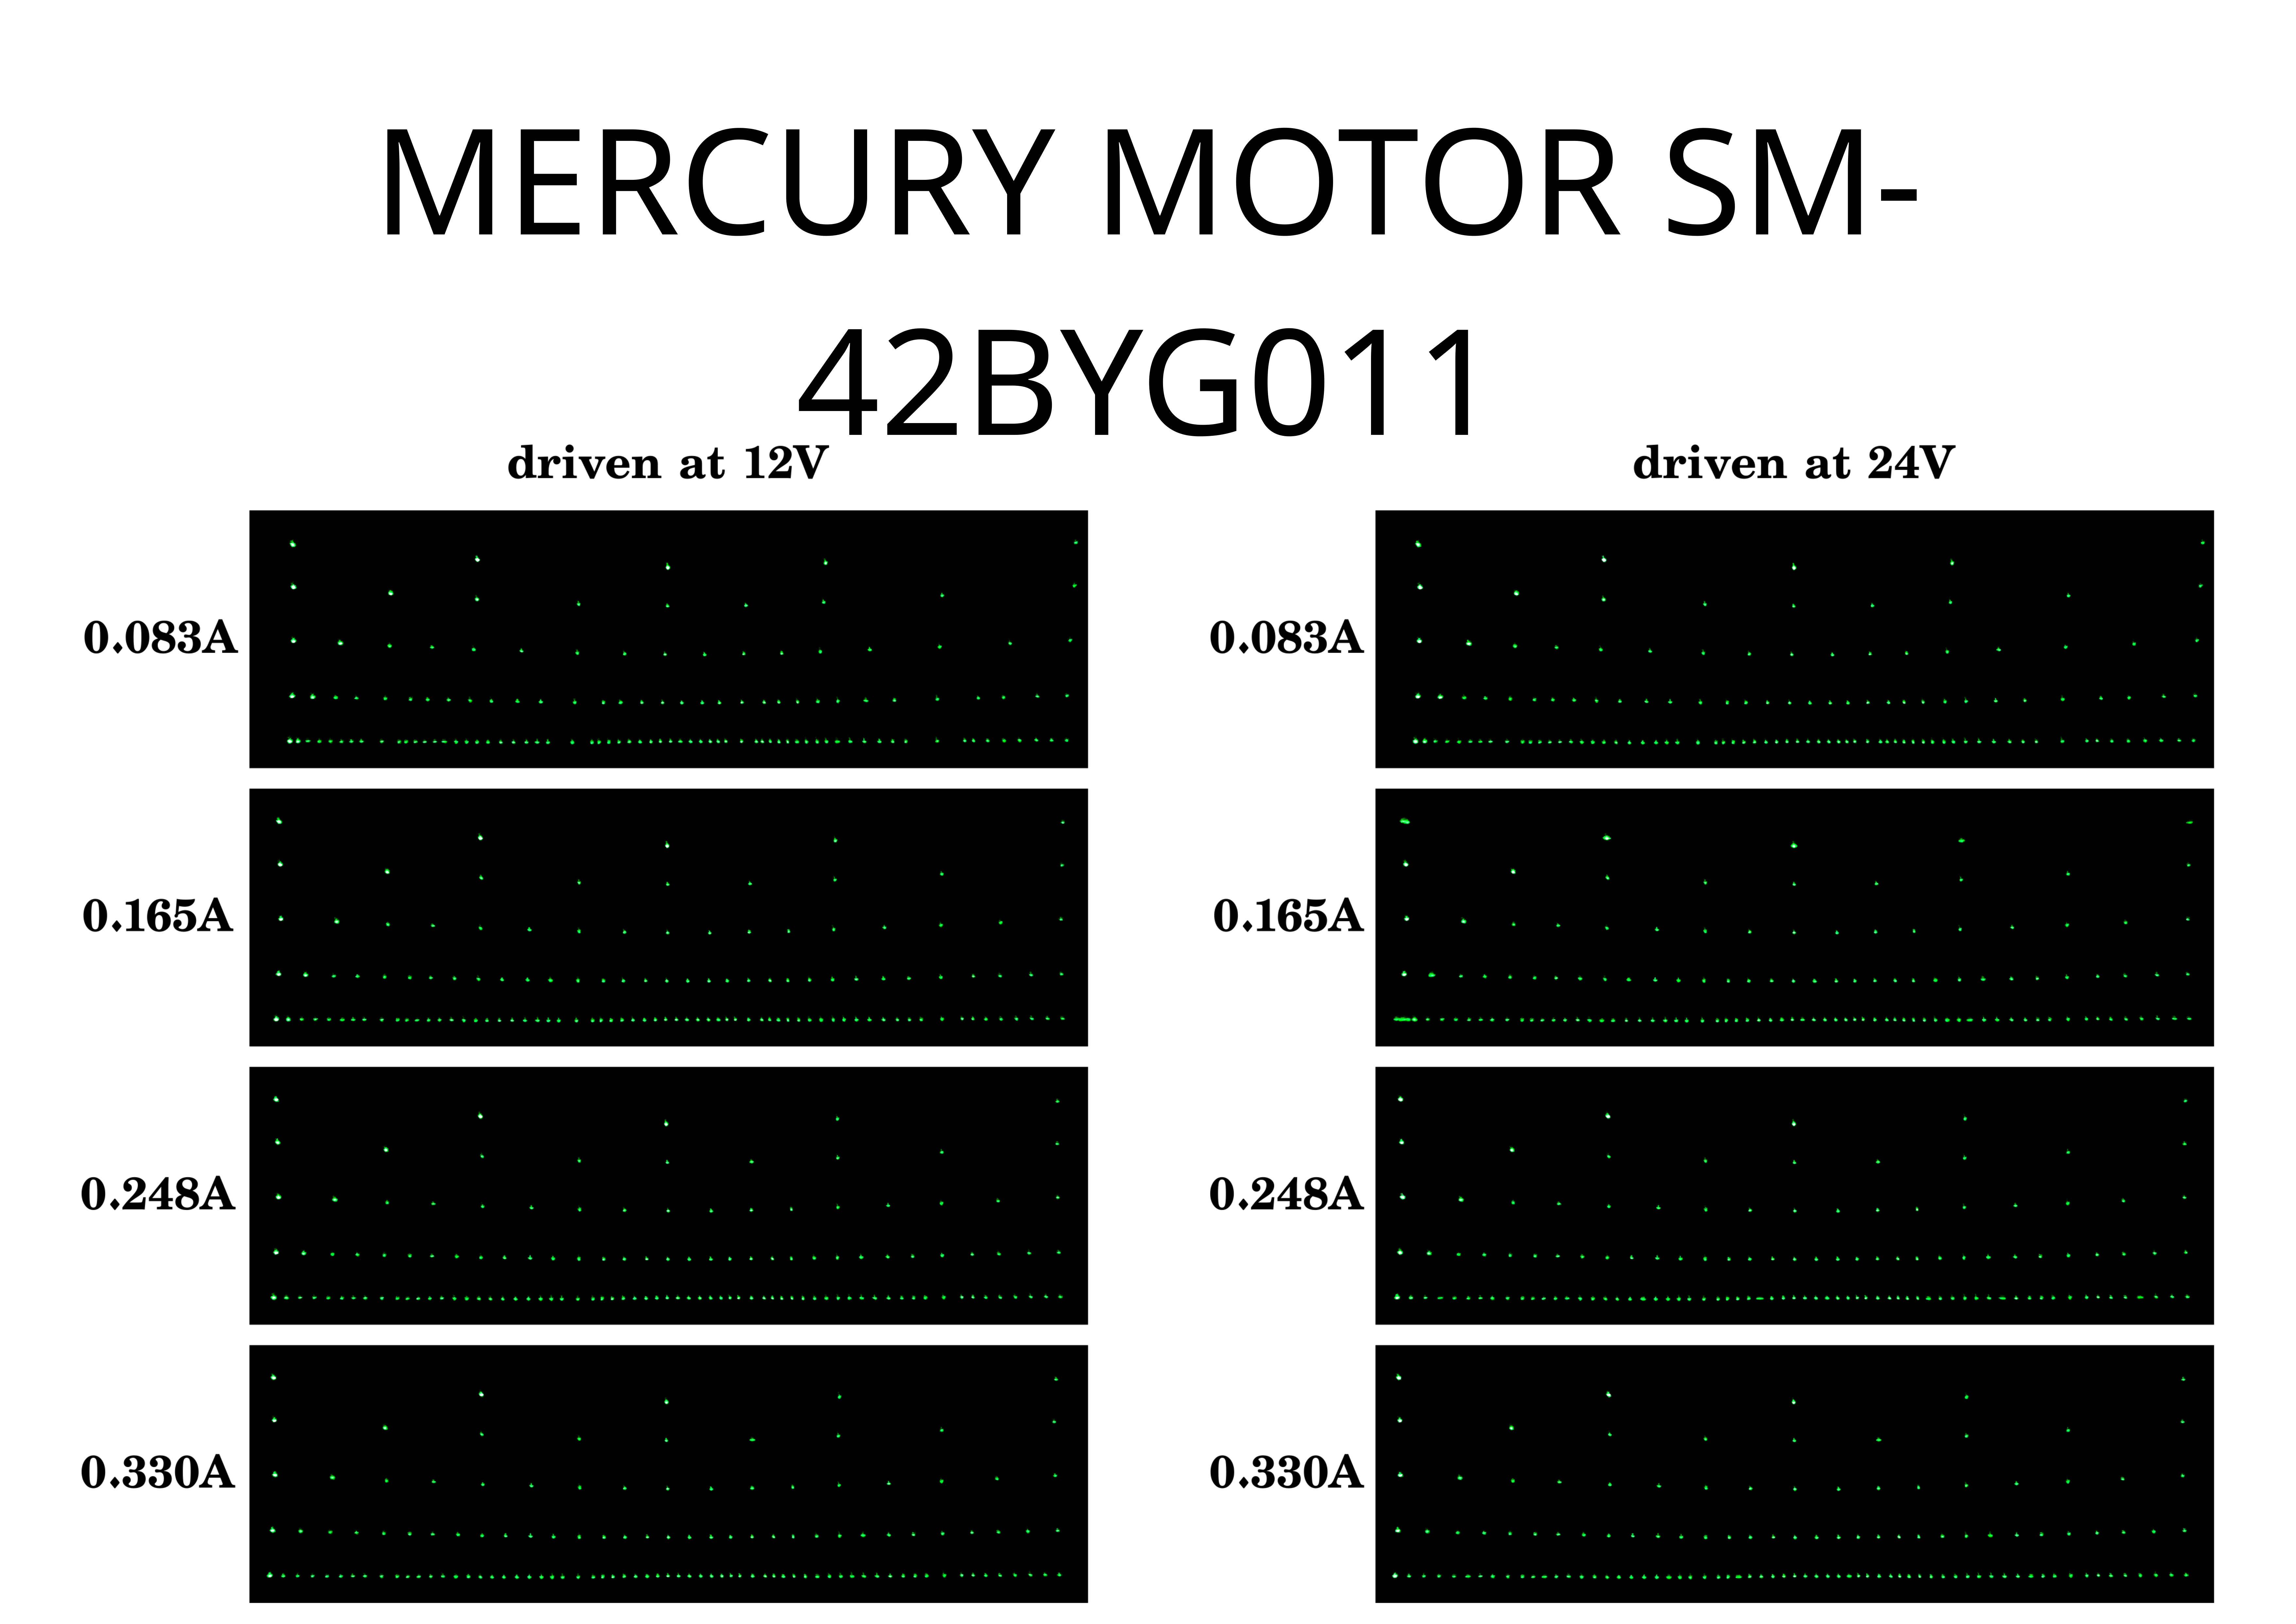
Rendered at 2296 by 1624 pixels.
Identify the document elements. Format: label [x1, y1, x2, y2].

picture [0, 439, 2296, 1624]
